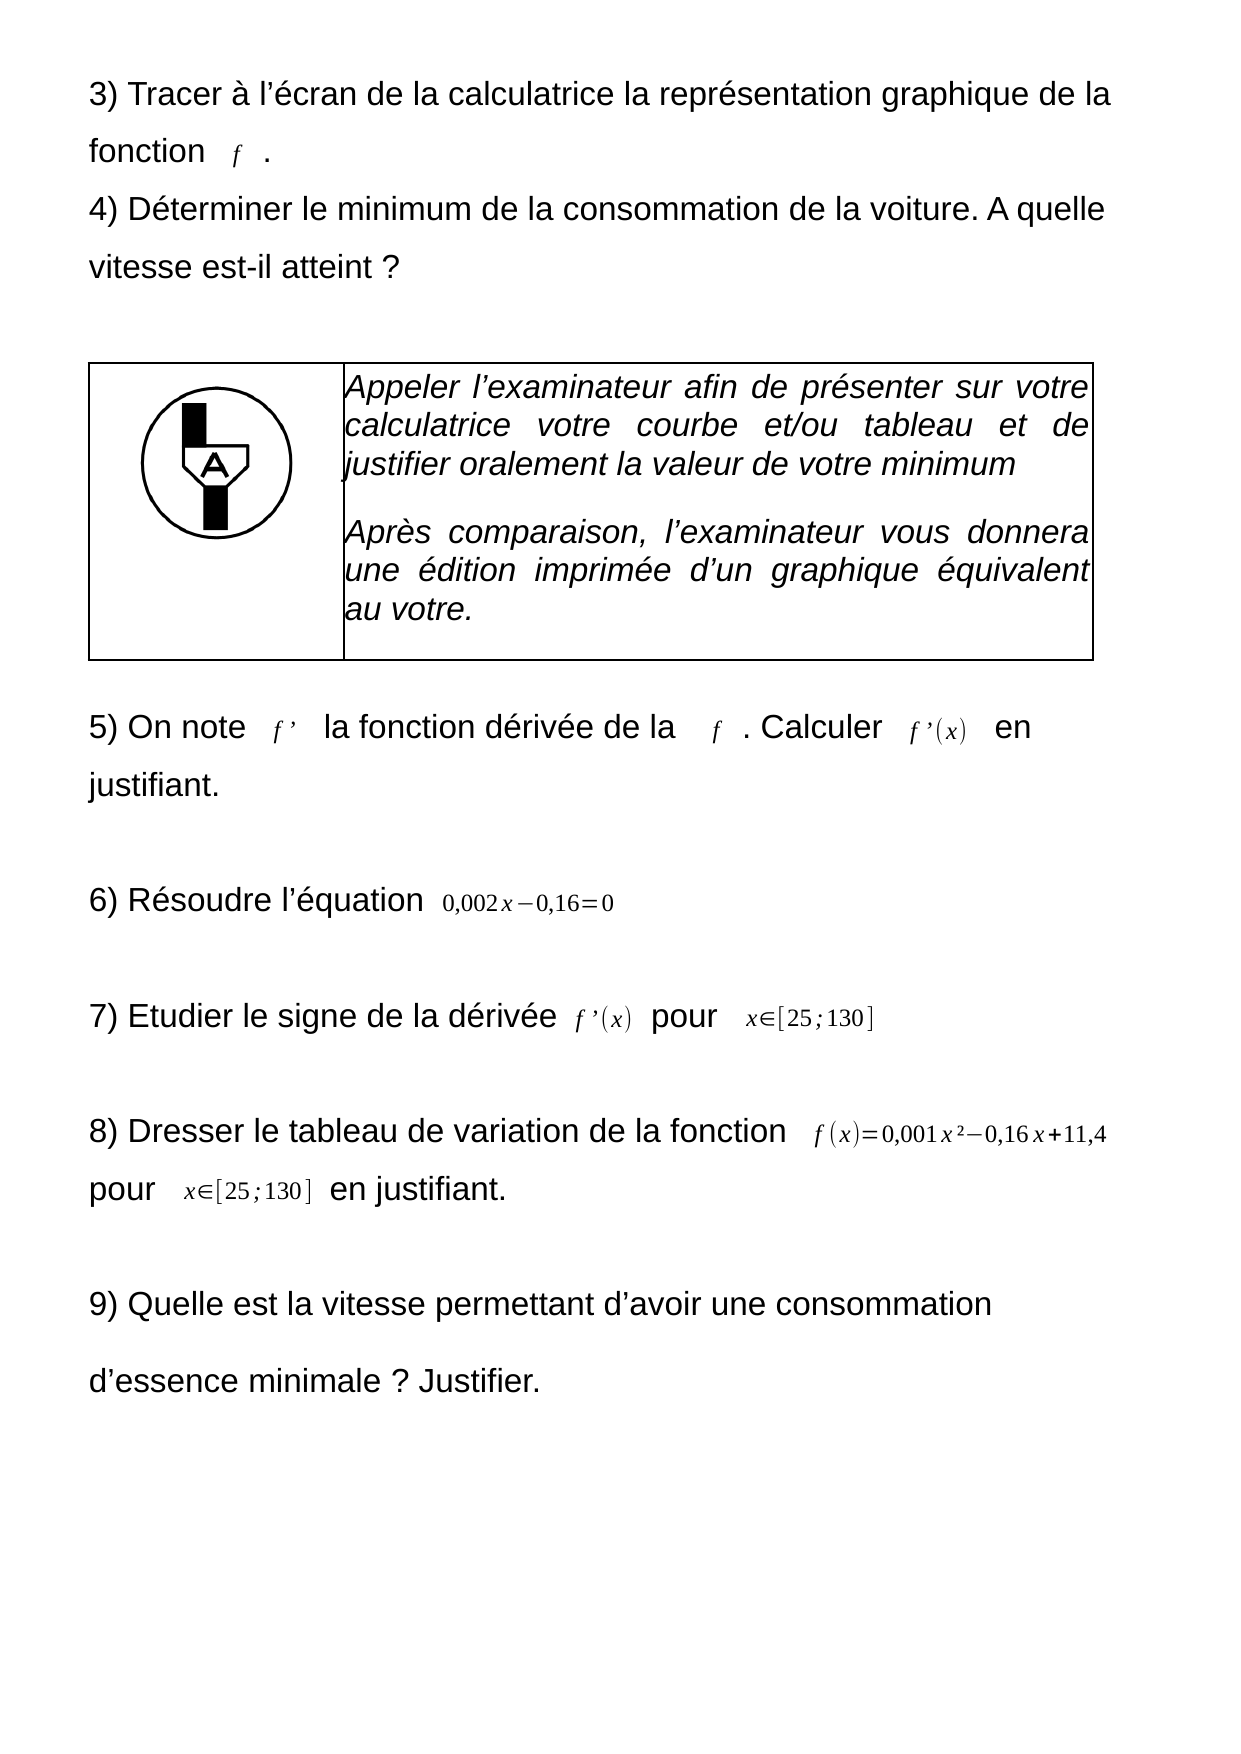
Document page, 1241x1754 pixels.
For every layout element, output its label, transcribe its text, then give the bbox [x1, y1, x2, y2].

list 8) Dresser le tableau de variation de la fonction pour en justifiant. [89, 1111, 1152, 1207]
list 5) On note la fonction dérivée de la . Calculer en justifiant. [89, 707, 1152, 804]
list 7) Etudier le signe de la dérivéepour [89, 996, 1152, 1034]
list 6) Résoudre l’équation [89, 880, 1152, 919]
table_header Appeler l’examinateur afin de présenter sur votre calculatrice votre courbe et/ou tableau et de justifier oralement la valeur de votre minimum Après comparaison, l’examinateur vous donnera une édition imprimée d’un graphique équivalent au votre. [345, 364, 1092, 659]
list 4) Déterminer le minimum de la consommation de la voiture. A quelle vitesse est-il atteint ? [89, 189, 1152, 285]
list 9) Quelle est la vitesse permettant d’avoir une consommation d’essence minimale ? Justifier. [89, 1284, 1152, 1399]
picture [140, 386, 293, 540]
table_header [90, 364, 343, 659]
list 3) Tracer à l’écran de la calculatrice la représentation graphique de la fonction . [89, 74, 1152, 170]
